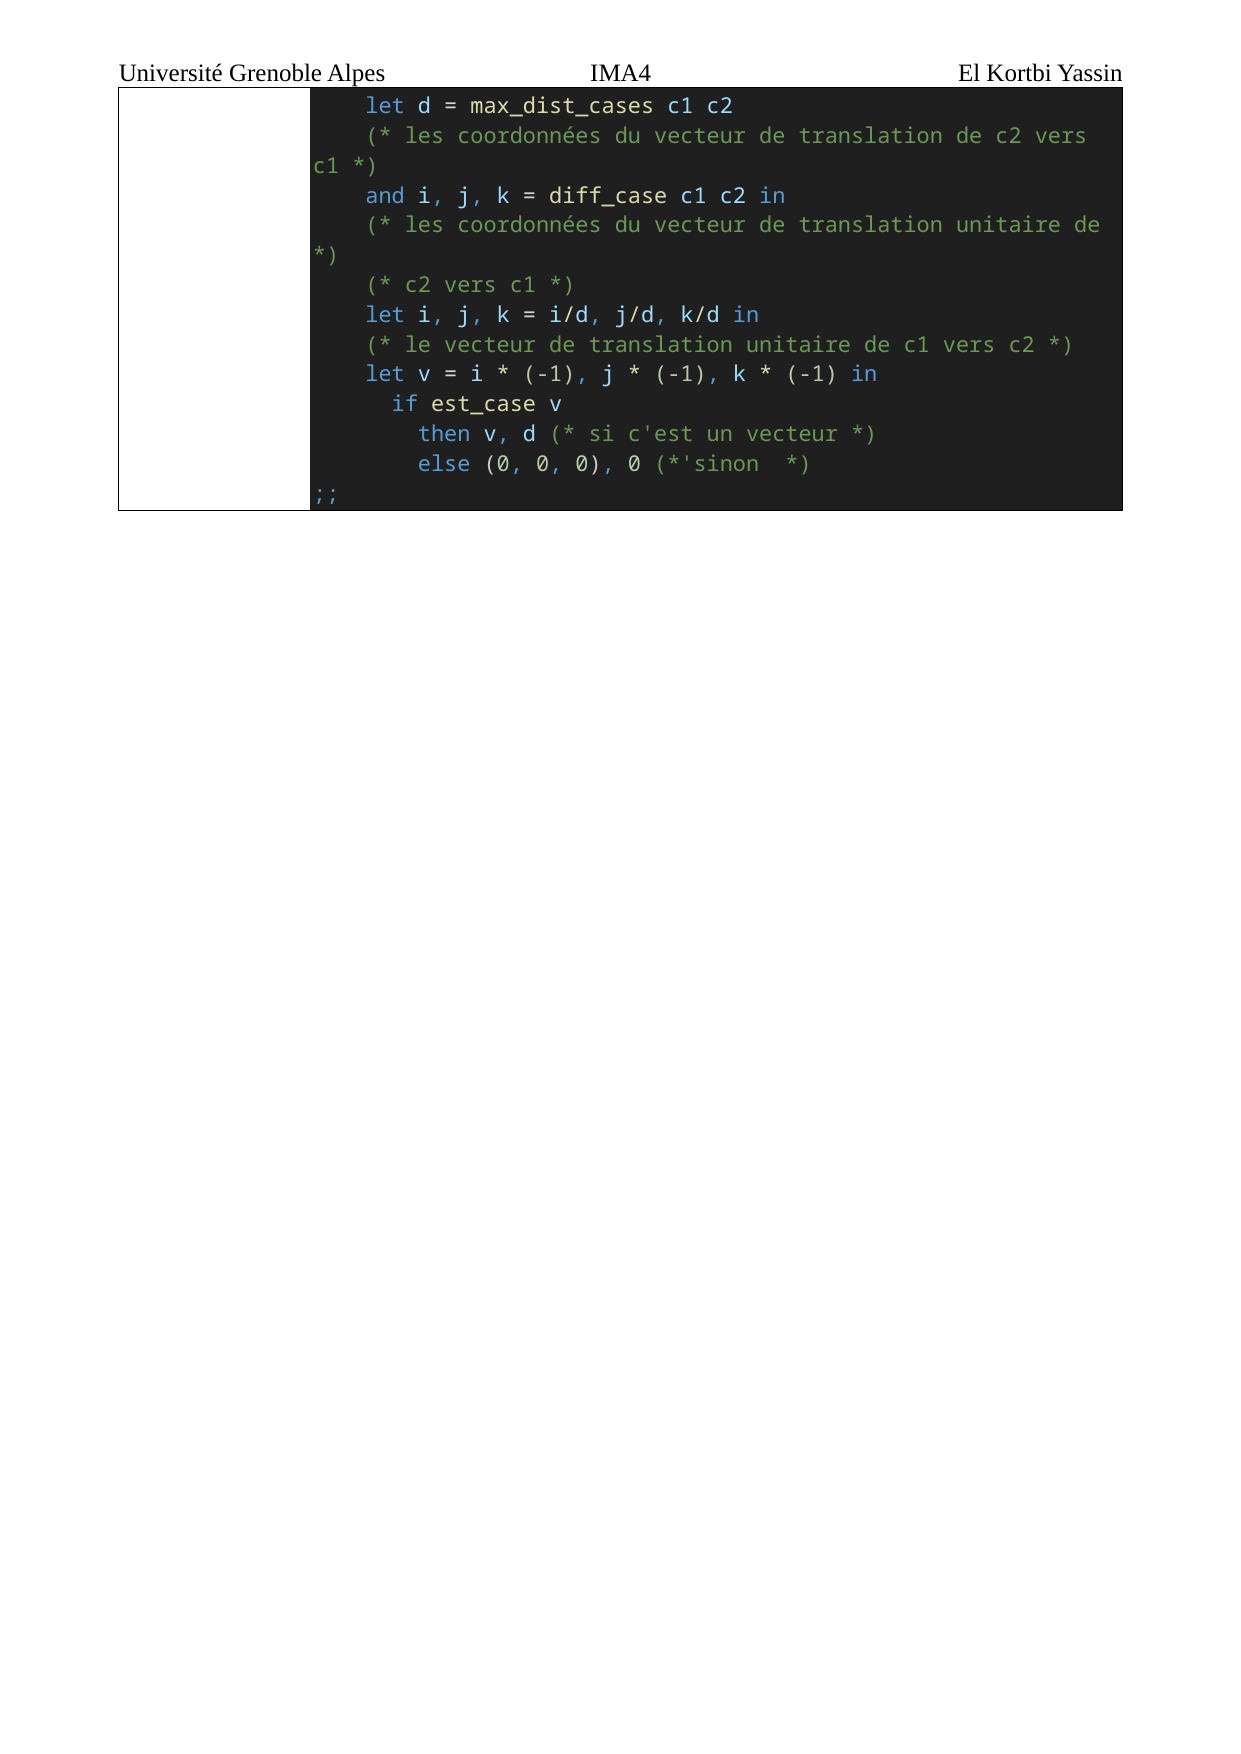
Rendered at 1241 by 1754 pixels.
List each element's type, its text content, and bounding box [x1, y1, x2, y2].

table_cell let d = max_dist_cases c1 c2 (* les coordonnées du vecteur de translation de c2 vers c1 *) and i, j, k = diff_case c1 c2 in (* les coordonnées du vecteur de translation unitaire de *) (* c2 vers c1 *) let i, j, k = i/d, j/d, k/d in (* le vecteur de translation unitaire de c1 vers c2 *) let v = i * (-1), j * (-1), k * (-1) in if est_case v then v, d (* si c'est un vecteur *) else (0, 0, 0), 0 (*'sinon *) ;; [310, 88, 1122, 510]
table_cell [119, 88, 310, 510]
